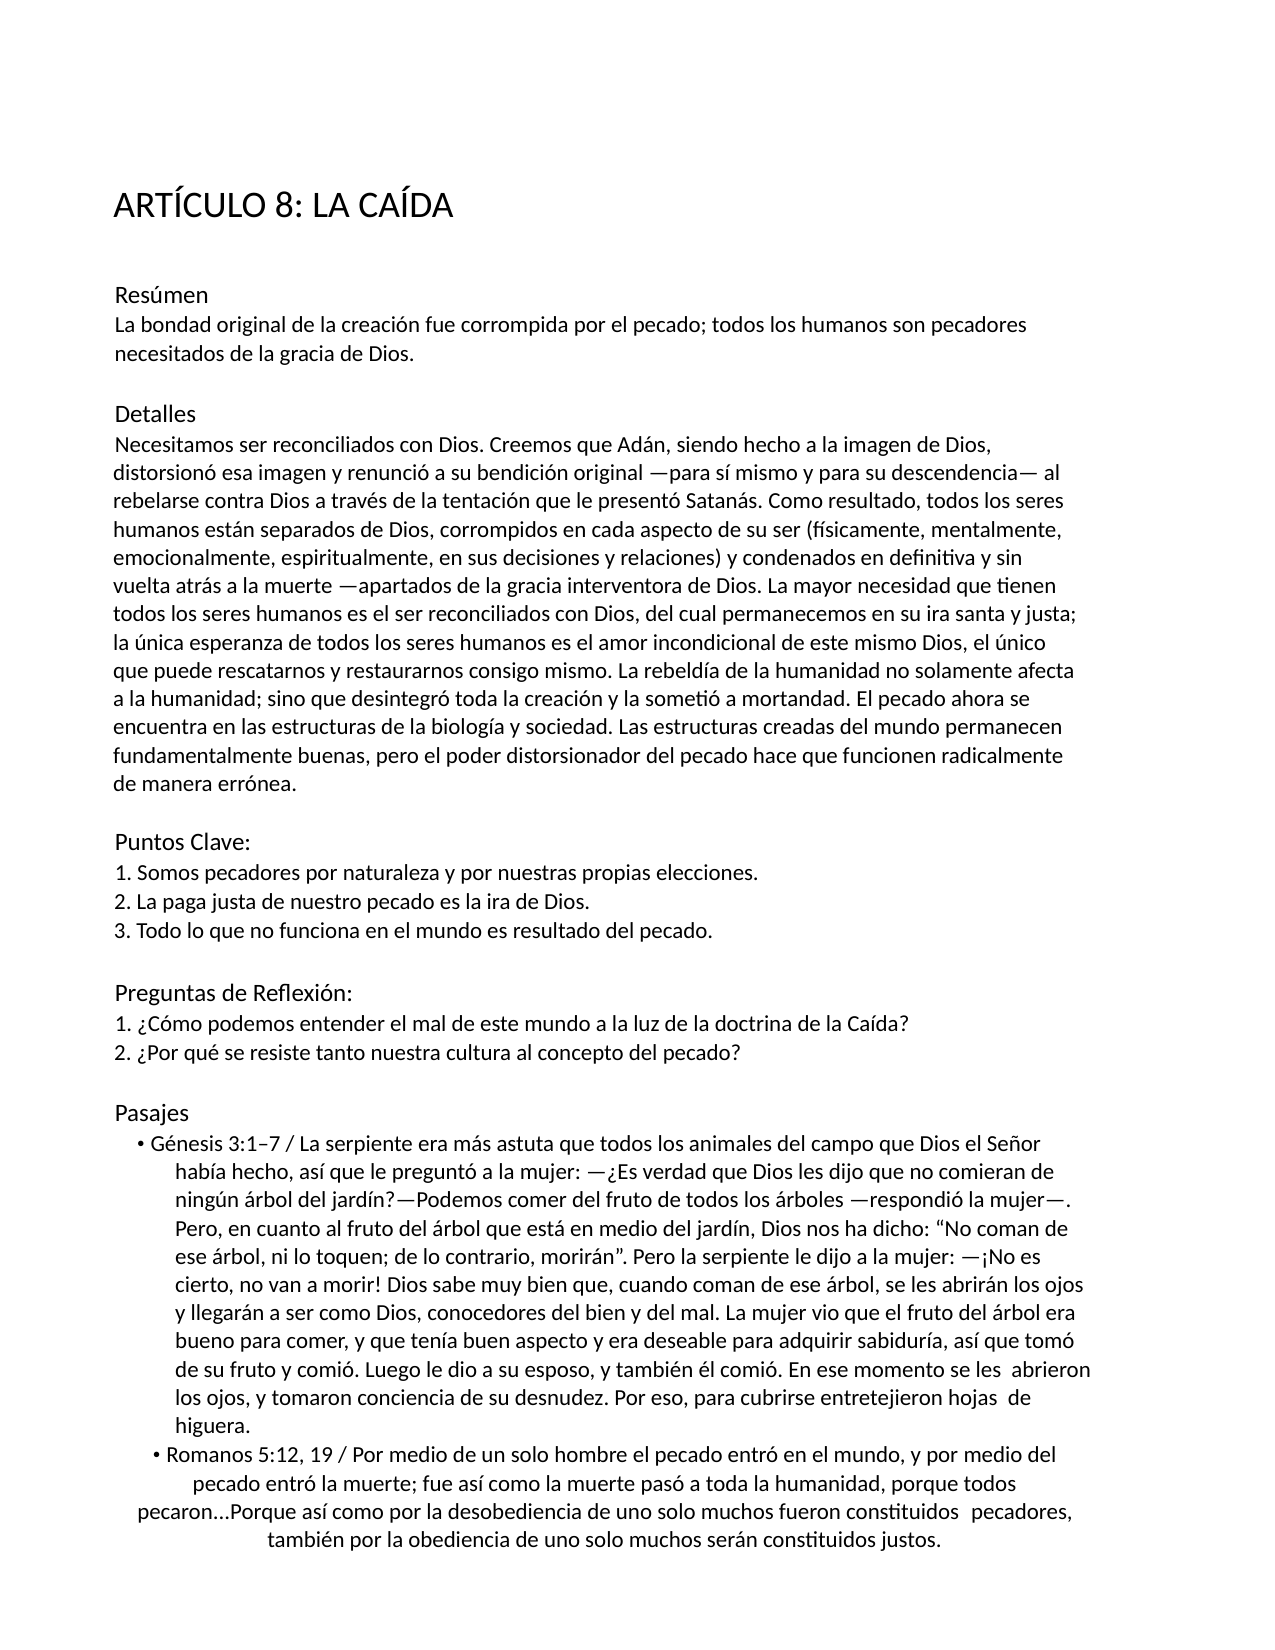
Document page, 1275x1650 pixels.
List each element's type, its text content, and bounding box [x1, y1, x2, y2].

text Detalles [114, 399, 1163, 429]
text Necesitamos ser reconciliados con Dios. Creemos que Adán, siendo hecho a la imagen de Dios, distorsionó esa imagen y renunció a su bendición original —para sí mismo y para su descendencia— al rebelarse contra Dios a través de la tentación que le presentó Satanás. Como resultado, todos los seres humanos están separados de Dios, corrompidos en cada aspecto de su ser (físicamente, mentalmente, emocionalmente, espiritualmente, en sus decisiones y relaciones) y condenados en definitiva y sin vuelta atrás a la muerte —apartados de la gracia interventora de Dios. La mayor necesidad que tienen todos los seres humanos es el ser reconciliados con Dios, del cual permanecemos en su ira santa y justa; la única esperanza de todos los seres humanos es el amor incondicional de este mismo Dios, el único que puede rescatarnos y restaurarnos consigo mismo. La rebeldía de la humanidad no solamente afecta a la humanidad; sino que desintegró toda la creación y la sometió a mortandad. El pecado ahora se encuentra en las estructuras de la biología y sociedad. Las estructuras creadas del mundo permanecen fundamentalmente buenas, pero el poder distorsionador del pecado hace que funcionen radicalmente de manera errónea. [113, 430, 1086, 797]
text La bondad original de la creación fue corrompida por el pecado; todos los humanos son pecadores necesitados de la gracia de Dios. [114, 311, 1032, 367]
text • Génesis 3:1–7 / La serpiente era más astuta que todos los animales del campo que Dios el Señor había hecho, así que le preguntó a la mujer: —¿Es verdad que Dios les dijo que no comieran de ningún árbol del jardín?—Podemos comer del fruto de todos los árboles —respondió la mujer—. Pero, en cuanto al fruto del árbol que está en medio del jardín, Dios nos ha dicho: “No coman de ese árbol, ni lo toquen; de lo contrario, morirán”. Pero la serpiente le dijo a la mujer: —¡No es cierto, no van a morir! Dios sabe muy bien que, cuando coman de ese árbol, se les abrirán los ojos y llegarán a ser como Dios, conocedores del bien y del mal. La mujer vio que el fruto del árbol era bueno para comer, y que tenía buen aspecto y era deseable para adquirir sabiduría, así que tomó de su fruto y comió. Luego le dio a su esposo, y también él comió. En ese momento se les abrieron los ojos, y tomaron conciencia de su desnudez. Por eso, para cubrirse entretejieron hojas de higuera. [137, 1129, 1092, 1439]
text • Romanos 5:12, 19 / Por medio de un solo hombre el pecado entró en el mundo, y por medio del pecado entró la muerte; fue así como la muerte pasó a toda la humanidad, porque todos pecaron...Porque así como por la desobediencia de uno solo muchos fueron constituidos pecadores, también por la obediencia de uno solo muchos serán constituidos justos. [137, 1441, 1073, 1553]
text Puntos Clave: [114, 826, 1163, 856]
text ARTÍCULO 8: LA CAÍDA [113, 181, 1163, 227]
text 2. La paga justa de nuestro pecado es la ira de Dios. [114, 887, 1163, 915]
text Pasajes [114, 1097, 1163, 1127]
text 1. Somos pecadores por naturaleza y por nuestras propias elecciones. [114, 858, 1163, 886]
text 3. Todo lo que no funciona en el mundo es resultado del pecado. [114, 916, 1163, 944]
text Resúmen [114, 279, 1163, 309]
text 1. ¿Cómo podemos entender el mal de este mundo a la luz de la doctrina de la Caída? 2. ¿Por qué se resiste tanto nuestra cultura al concepto del pecado? [114, 1009, 929, 1066]
text Preguntas de Reflexión: [114, 977, 1163, 1008]
